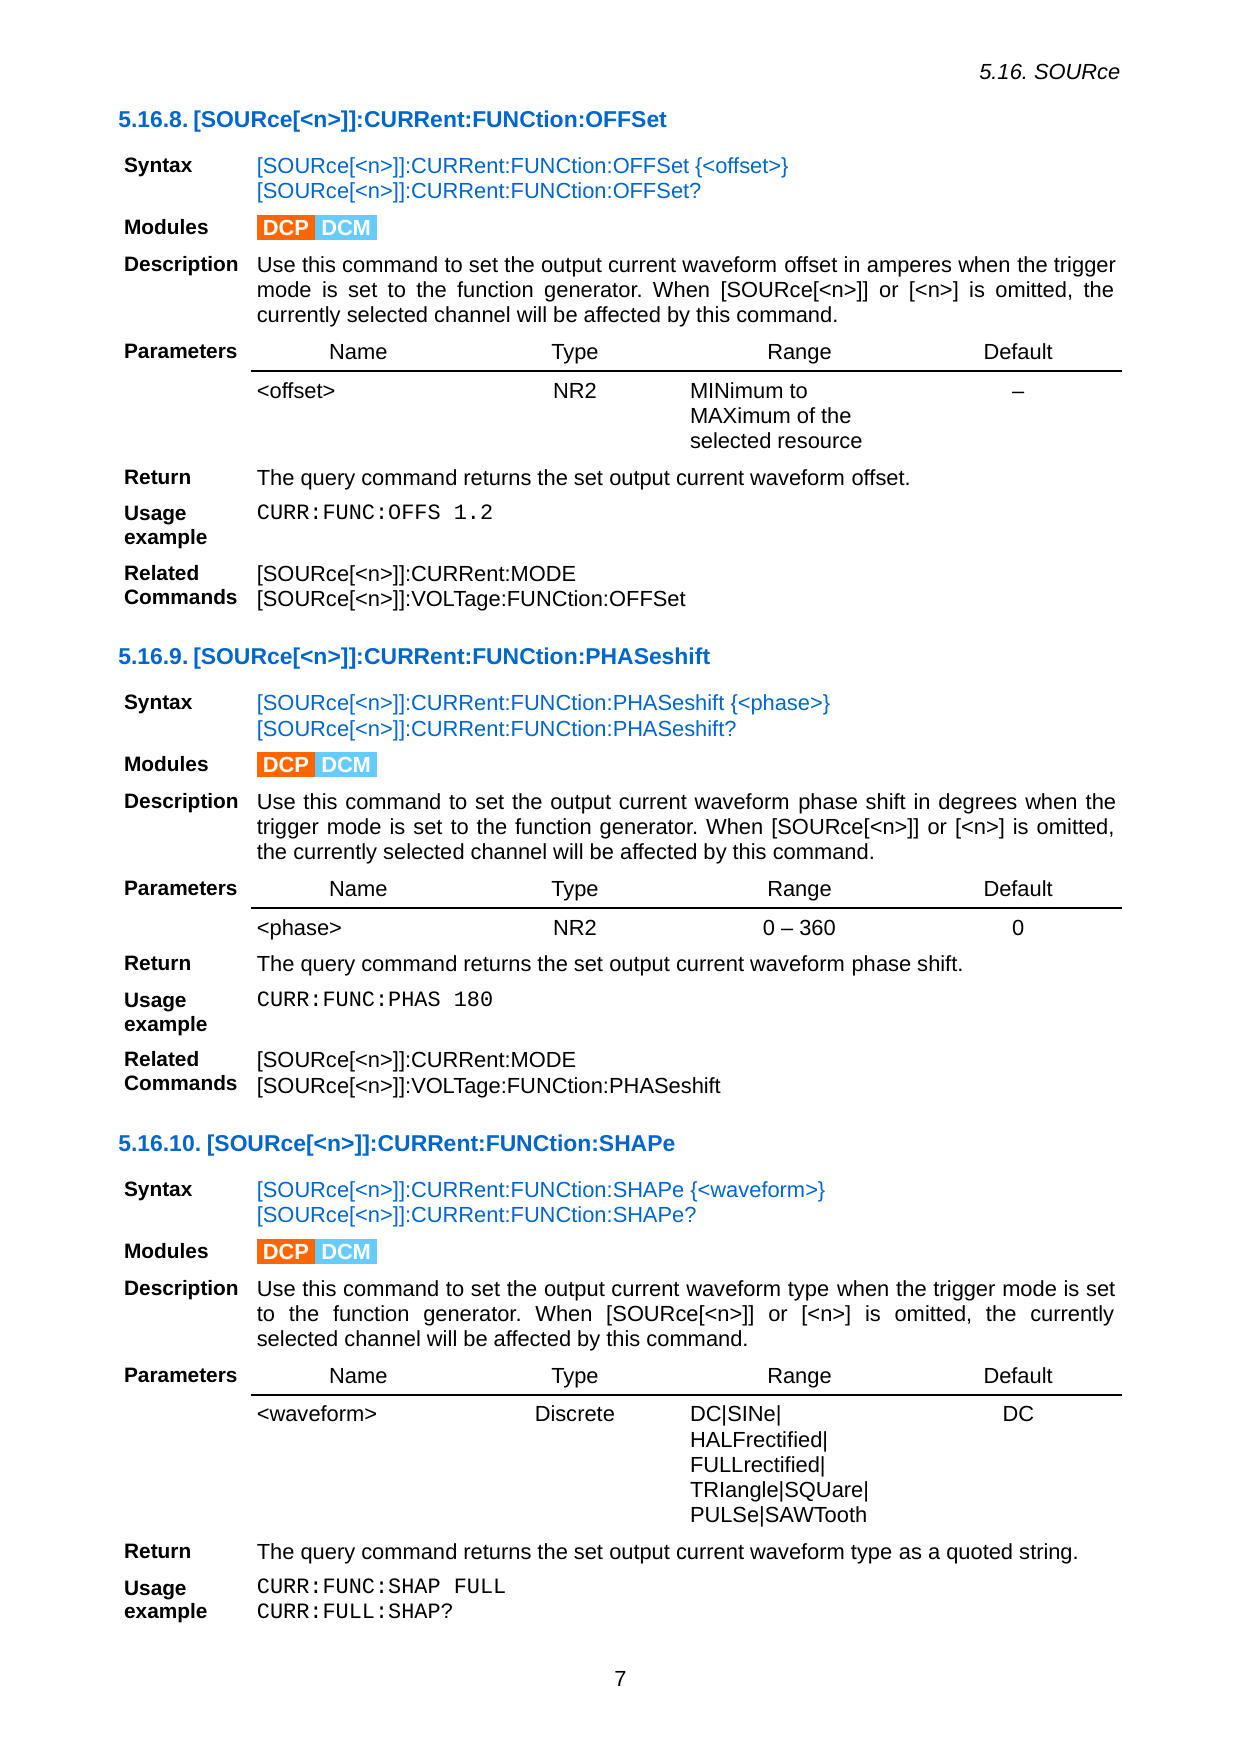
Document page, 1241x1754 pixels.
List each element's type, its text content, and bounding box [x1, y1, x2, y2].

table_header Syntax [118, 1171, 251, 1233]
subtitle [SOURce[<n>]]:CURRent:FUNCtion:OFFSet [118, 106, 1122, 133]
table_cell CURR:FUNC:PHAS 180 [251, 982, 1122, 1042]
table_cell Type [465, 333, 684, 370]
table_cell [SOURce[<n>]]:CURRent:MODE [SOURce[<n>]]:VOLTage:FUNCtion:PHASeshift [251, 1042, 1122, 1103]
table_cell <waveform> [251, 1396, 465, 1533]
table_cell Modules [118, 1233, 251, 1270]
table_cell CURR:FUNC:SHAP FULL CURR:FULL:SHAP? [251, 1570, 1122, 1631]
table_header Syntax [118, 148, 251, 209]
table_cell Use this command to set the output current waveform type when the trigger mode is set to the function generator. When [SOURce[<n>]] or [<n>] is omitted, the currently selected channel will be affected by this command. [251, 1270, 1122, 1357]
table_cell Default [914, 870, 1122, 907]
table_cell Use this command to set the output current waveform offset in amperes when the trigger mode is set to the function generator. When [SOURce[<n>]] or [<n>] is omitted, the currently selected channel will be affected by this command. [251, 246, 1122, 333]
table_cell Parameters [118, 870, 251, 946]
table_cell The query command returns the set output current waveform phase shift. [251, 946, 1122, 982]
table_cell MINimum to MAXimum of the selected resource [684, 372, 914, 459]
table_cell 0 [914, 909, 1122, 946]
table_cell 0 – 360 [684, 909, 914, 946]
table_cell DCP DCM [251, 209, 1122, 246]
subtitle [SOURce[<n>]]:CURRent:FUNCtion:SHAPe [118, 1130, 1122, 1156]
table_cell [SOURce[<n>]]:CURRent:MODE [SOURce[<n>]]:VOLTage:FUNCtion:OFFSet [251, 555, 1122, 617]
table_cell Discrete [465, 1396, 684, 1533]
table_header Syntax [118, 685, 251, 746]
table_cell Description [118, 783, 251, 870]
table_cell Use this command to set the output current waveform phase shift in degrees when the trigger mode is set to the function generator. When [SOURce[<n>]] or [<n>] is omitted, the currently selected channel will be affected by this command. [251, 783, 1122, 870]
table_cell Usage example [118, 1570, 251, 1631]
table_cell NR2 [465, 372, 684, 459]
table_cell Return [118, 1533, 251, 1570]
table_cell – [914, 372, 1122, 459]
table_cell DCP DCM [251, 746, 1122, 783]
table_cell Modules [118, 746, 251, 783]
table_cell The query command returns the set output current waveform offset. [251, 459, 1122, 496]
table_header [SOURce[<n>]]:CURRent:FUNCtion:PHASeshift {<phase>} [SOURce[<n>]]:CURRent:FUNCtion:PHASeshift? [251, 685, 1122, 746]
table_cell Type [465, 1357, 684, 1393]
table_cell DC|SINe|HALFrectified|FULLrectified|TRIangle|SQUare|PULSe|SAWTooth [684, 1396, 914, 1533]
table_cell Usage example [118, 982, 251, 1042]
table_cell Related Commands [118, 555, 251, 617]
table_cell Parameters [118, 1357, 251, 1533]
table_cell The query command returns the set output current waveform type as a quoted string. [251, 1533, 1122, 1570]
table_cell NR2 [465, 909, 684, 946]
table_cell <offset> [251, 372, 465, 459]
table_cell Description [118, 1270, 251, 1357]
table_cell Range [684, 870, 914, 907]
table_cell CURR:FUNC:OFFS 1.2 [251, 496, 1122, 555]
table_header [SOURce[<n>]]:CURRent:FUNCtion:SHAPe {<waveform>} [SOURce[<n>]]:CURRent:FUNCtion:SHAPe? [251, 1171, 1122, 1233]
table_cell Range [684, 1357, 914, 1393]
table_cell Description [118, 246, 251, 333]
subtitle [SOURce[<n>]]:CURRent:FUNCtion:PHASeshift [118, 643, 1122, 670]
table_cell Usage example [118, 496, 251, 555]
table_cell Default [914, 1357, 1122, 1393]
table_cell Related Commands [118, 1042, 251, 1103]
table_cell <phase> [251, 909, 465, 946]
table_cell Name [251, 333, 465, 370]
table_cell Name [251, 1357, 465, 1393]
table_cell Name [251, 870, 465, 907]
table_cell DCP DCM [251, 1233, 1122, 1270]
table_cell DC [914, 1396, 1122, 1533]
table_cell Range [684, 333, 914, 370]
table_cell Return [118, 946, 251, 982]
table_header [SOURce[<n>]]:CURRent:FUNCtion:OFFSet {<offset>} [SOURce[<n>]]:CURRent:FUNCtion:OFFSet? [251, 148, 1122, 209]
table_cell Return [118, 459, 251, 496]
table_cell Type [465, 870, 684, 907]
table_cell Parameters [118, 333, 251, 459]
table_cell Modules [118, 209, 251, 246]
table_cell Default [914, 333, 1122, 370]
